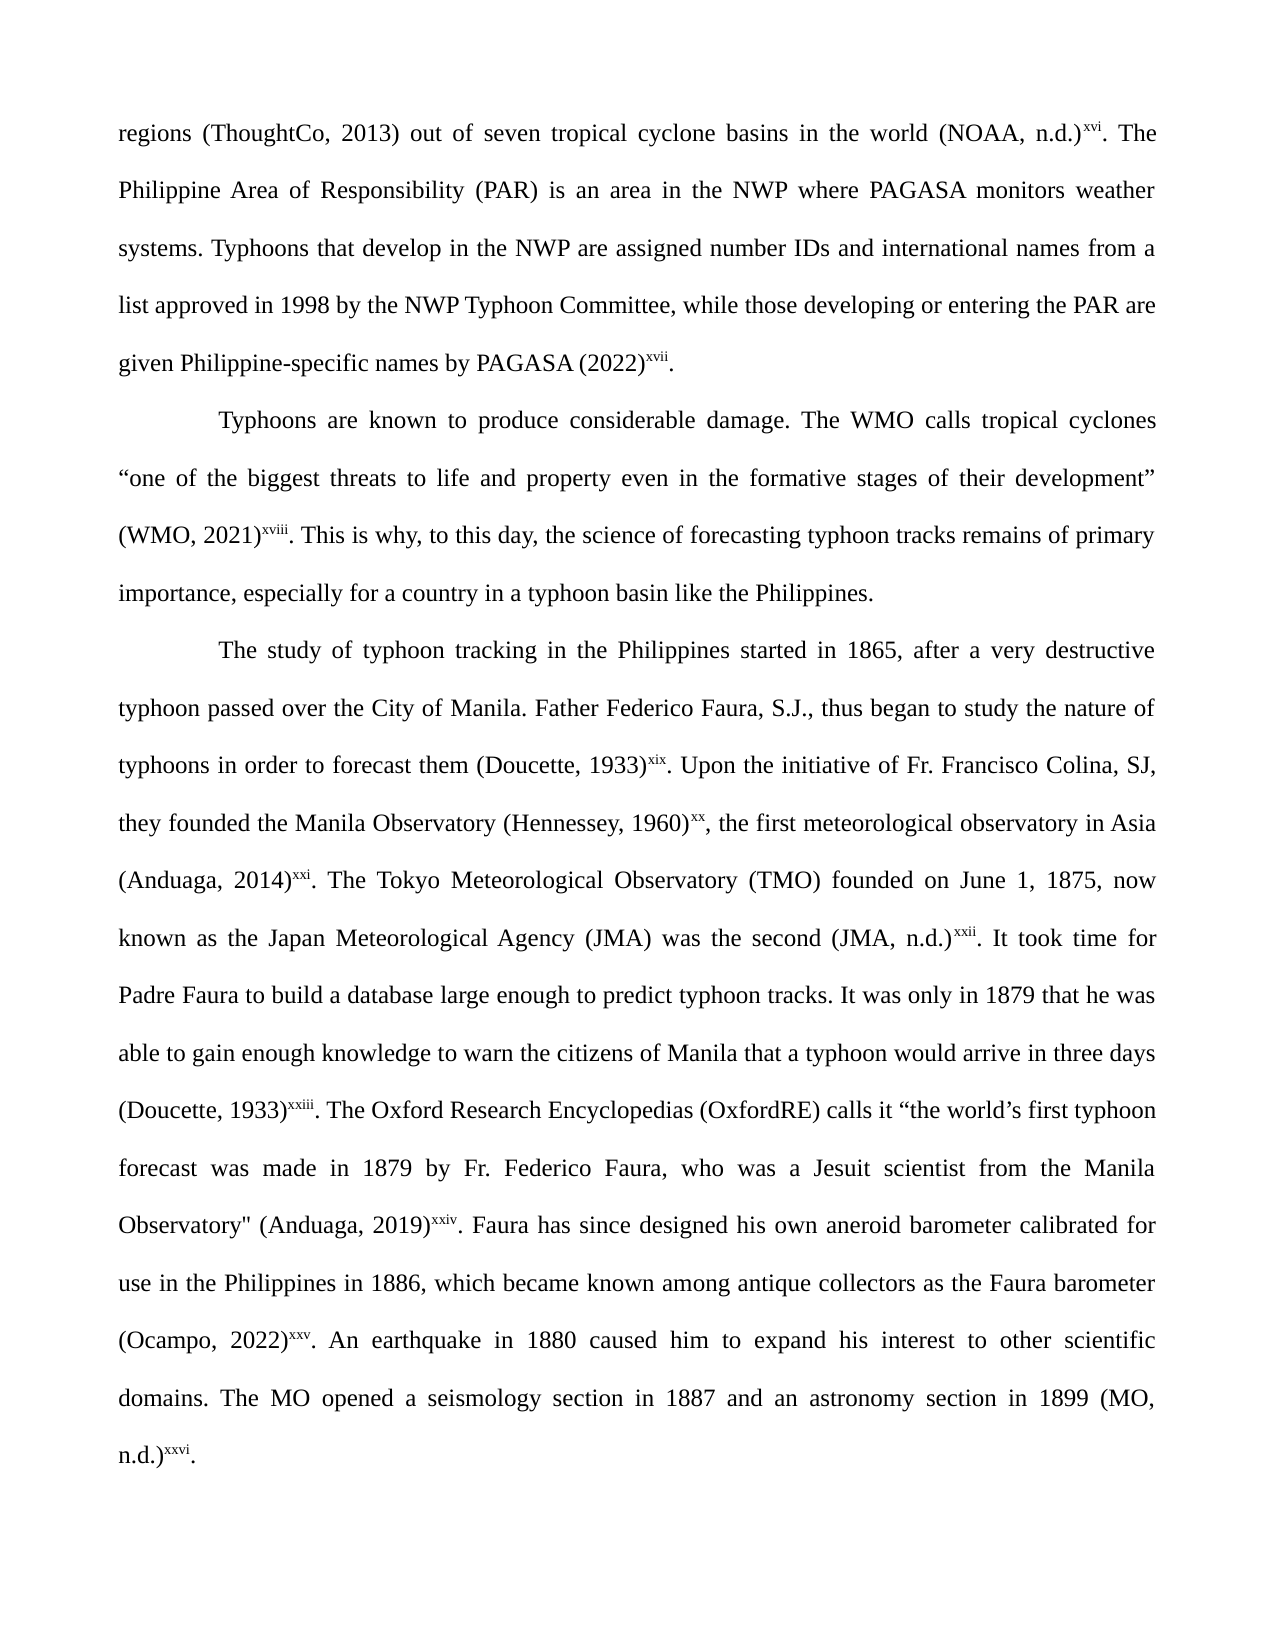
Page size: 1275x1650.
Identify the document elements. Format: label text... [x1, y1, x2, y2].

text The study of typhoon tracking in the Philippines started in 1865, after a very destructive typhoon passed over the City of Manila. Father Federico Faura, S.J., thus began to study the nature of typhoons in order to forecast them (Doucette, 1933). Upon the initiative of Fr. Francisco Colina, SJ, they founded the Manila Observatory (Hennessey, 1960), the first meteorological observatory in Asia (Anduaga, 2014). The Tokyo Meteorological Observatory (TMO) founded on June 1, 1875, now known as the Japan Meteorological Agency (JMA) was the second (JMA, n.d.). It took time for Padre Faura to build a database large enough to predict typhoon tracks. It was only in 1879 that he was able to gain enough knowledge to warn the citizens of Manila that a typhoon would arrive in three days (Doucette, 1933). The Oxford Research Encyclopedias (OxfordRE) calls it “the world’s first typhoon forecast was made in 1879 by Fr. Federico Faura, who was a Jesuit scientist from the Manila Observatory'' (Anduaga, 2019). Faura has since designed his own aneroid barometer calibrated for use in the Philippines in 1886, which became known among antique collectors as the Faura barometer (Ocampo, 2022). An earthquake in 1880 caused him to expand his interest to other scientific domains. The MO opened a seismology section in 1887 and an astronomy section in 1899 (MO, n.d.). [118, 636, 1157, 1469]
text Typhoons are known to produce considerable damage. The WMO calls tropical cyclones “one of the biggest threats to life and property even in the formative stages of their development” (WMO, 2021). This is why, to this day, the science of forecasting typhoon tracks remains of primary importance, especially for a country in a typhoon basin like the Philippines. [118, 406, 1157, 607]
text regions (ThoughtCo, 2013) out of seven tropical cyclone basins in the world (NOAA, n.d.). The Philippine Area of Responsibility (PAR) is an area in the NWP where PAGASA monitors weather systems. Typhoons that develop in the NWP are assigned number IDs and international names from a list approved in 1998 by the NWP Typhoon Committee, while those developing or entering the PAR are given Philippine-specific names by PAGASA (2022). [118, 118, 1157, 377]
